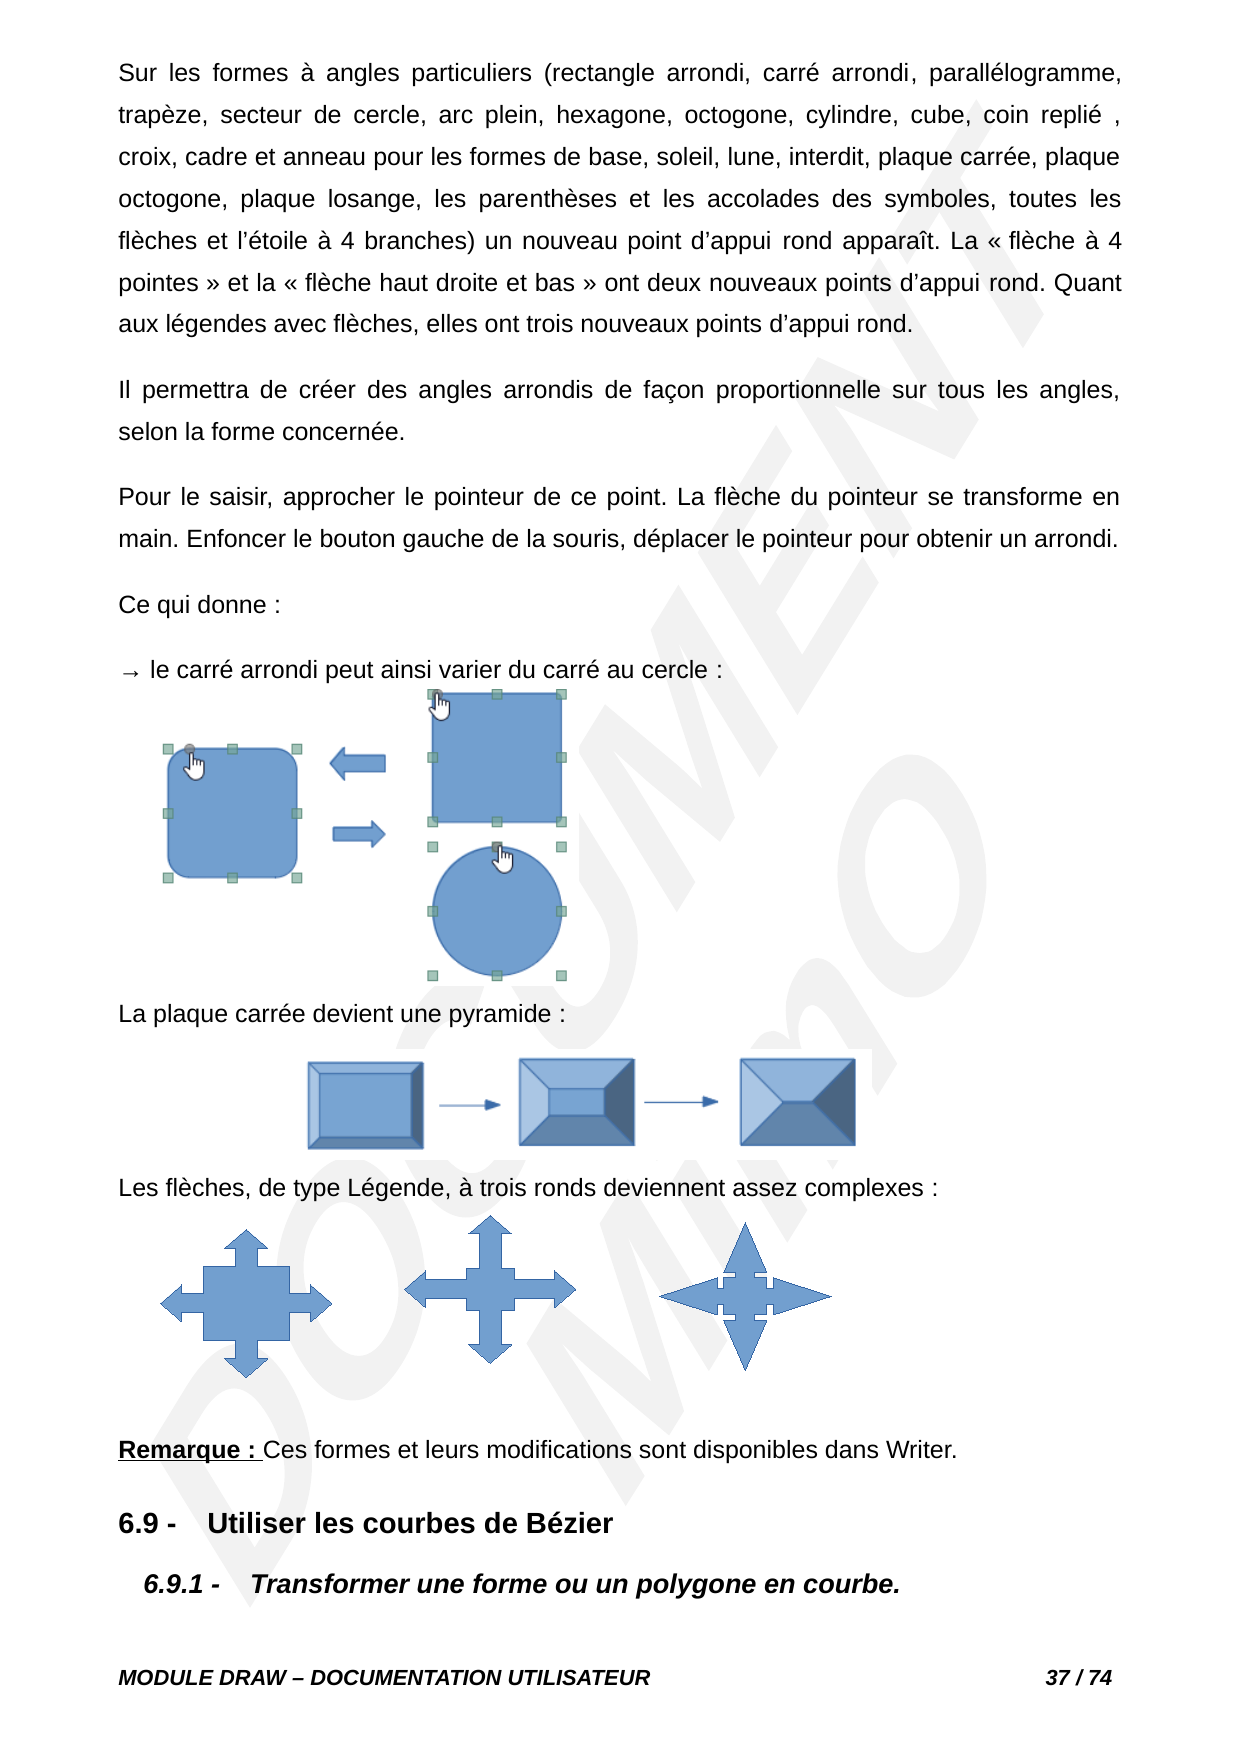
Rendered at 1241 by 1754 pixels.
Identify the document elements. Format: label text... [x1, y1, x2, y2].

text Sur les formes à angles particuliers (rectangle arrondi, carré arrondi, parallélogramme, trapèze, secteur de cercle, arc plein, hexagone, octogone, cylindre, cube, coin replié , croix, cadre et anneau pour les formes de base, soleil, lune, interdit, plaque carrée, plaque octogone, plaque losange, les parenthèses et les accolades des symboles, toutes les flèches et l’étoile à 4 branches) un nouveau point d’appui rond apparaît. La « flèche à 4 pointes » et la « flèche haut droite et bas » ont deux nouveaux points d’appui rond. Quant aux légendes avec flèches, elles ont trois nouveaux points d’appui rond. [118, 59, 1122, 338]
picture [151, 689, 580, 986]
text Il permettra de créer des angles arrondis de façon proportionnelle sur tous les angles, selon la forme concernée. [118, 376, 1122, 446]
text La plaque carrée devient une pyramide : [118, 722, 1122, 1027]
text → le carré arrondi peut ainsi varier du carré au cercle : [118, 656, 1122, 684]
text Ce qui donne : [118, 591, 1122, 618]
subtitle Transformer une forme ou un polygone en courbe. [143, 1569, 1122, 1599]
subtitle Utiliser les courbes de Bézier [118, 1507, 1122, 1540]
text Les flèches, de type Légende, à trois ronds deviennent assez complexes : [118, 1065, 1122, 1202]
text Remarque : Ces formes et leurs modifications sont disponibles dans Writer. [118, 1436, 1122, 1464]
text Pour le saisir, approcher le pointeur de ce point. La flèche du pointeur se transforme en main. Enfoncer le bouton gauche de la souris, déplacer le pointeur pour obtenir un arrondi. [118, 483, 1122, 553]
picture [298, 1049, 872, 1160]
